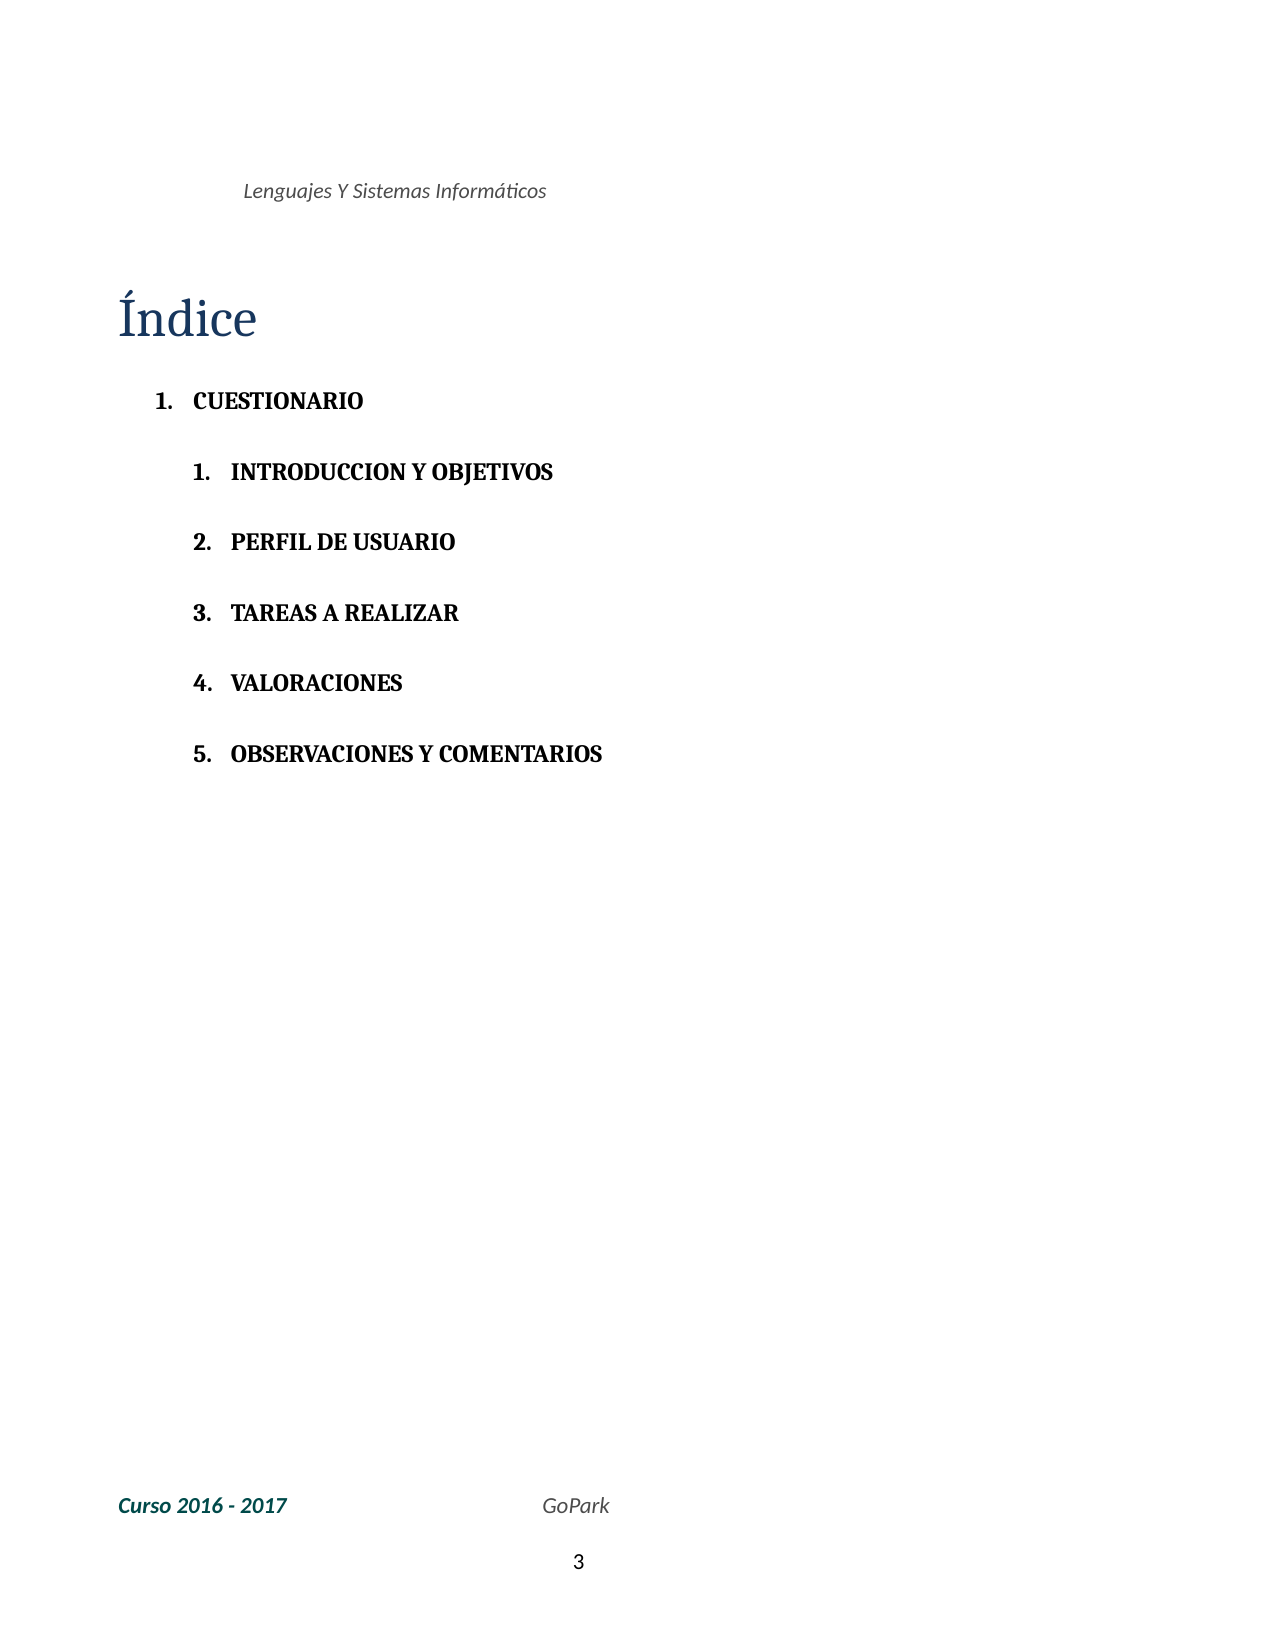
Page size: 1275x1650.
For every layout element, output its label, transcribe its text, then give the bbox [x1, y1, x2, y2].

list INTRODUCCION Y OBJETIVOS [193, 458, 1098, 487]
list VALORACIONES [193, 669, 1098, 698]
text Índice [118, 287, 1098, 350]
list PERFIL DE USUARIO [193, 528, 1098, 557]
list CUESTIONARIO [156, 387, 1098, 416]
list OBSERVACIONES Y COMENTARIOS [193, 740, 1098, 769]
list TAREAS A REALIZAR [193, 599, 1098, 628]
